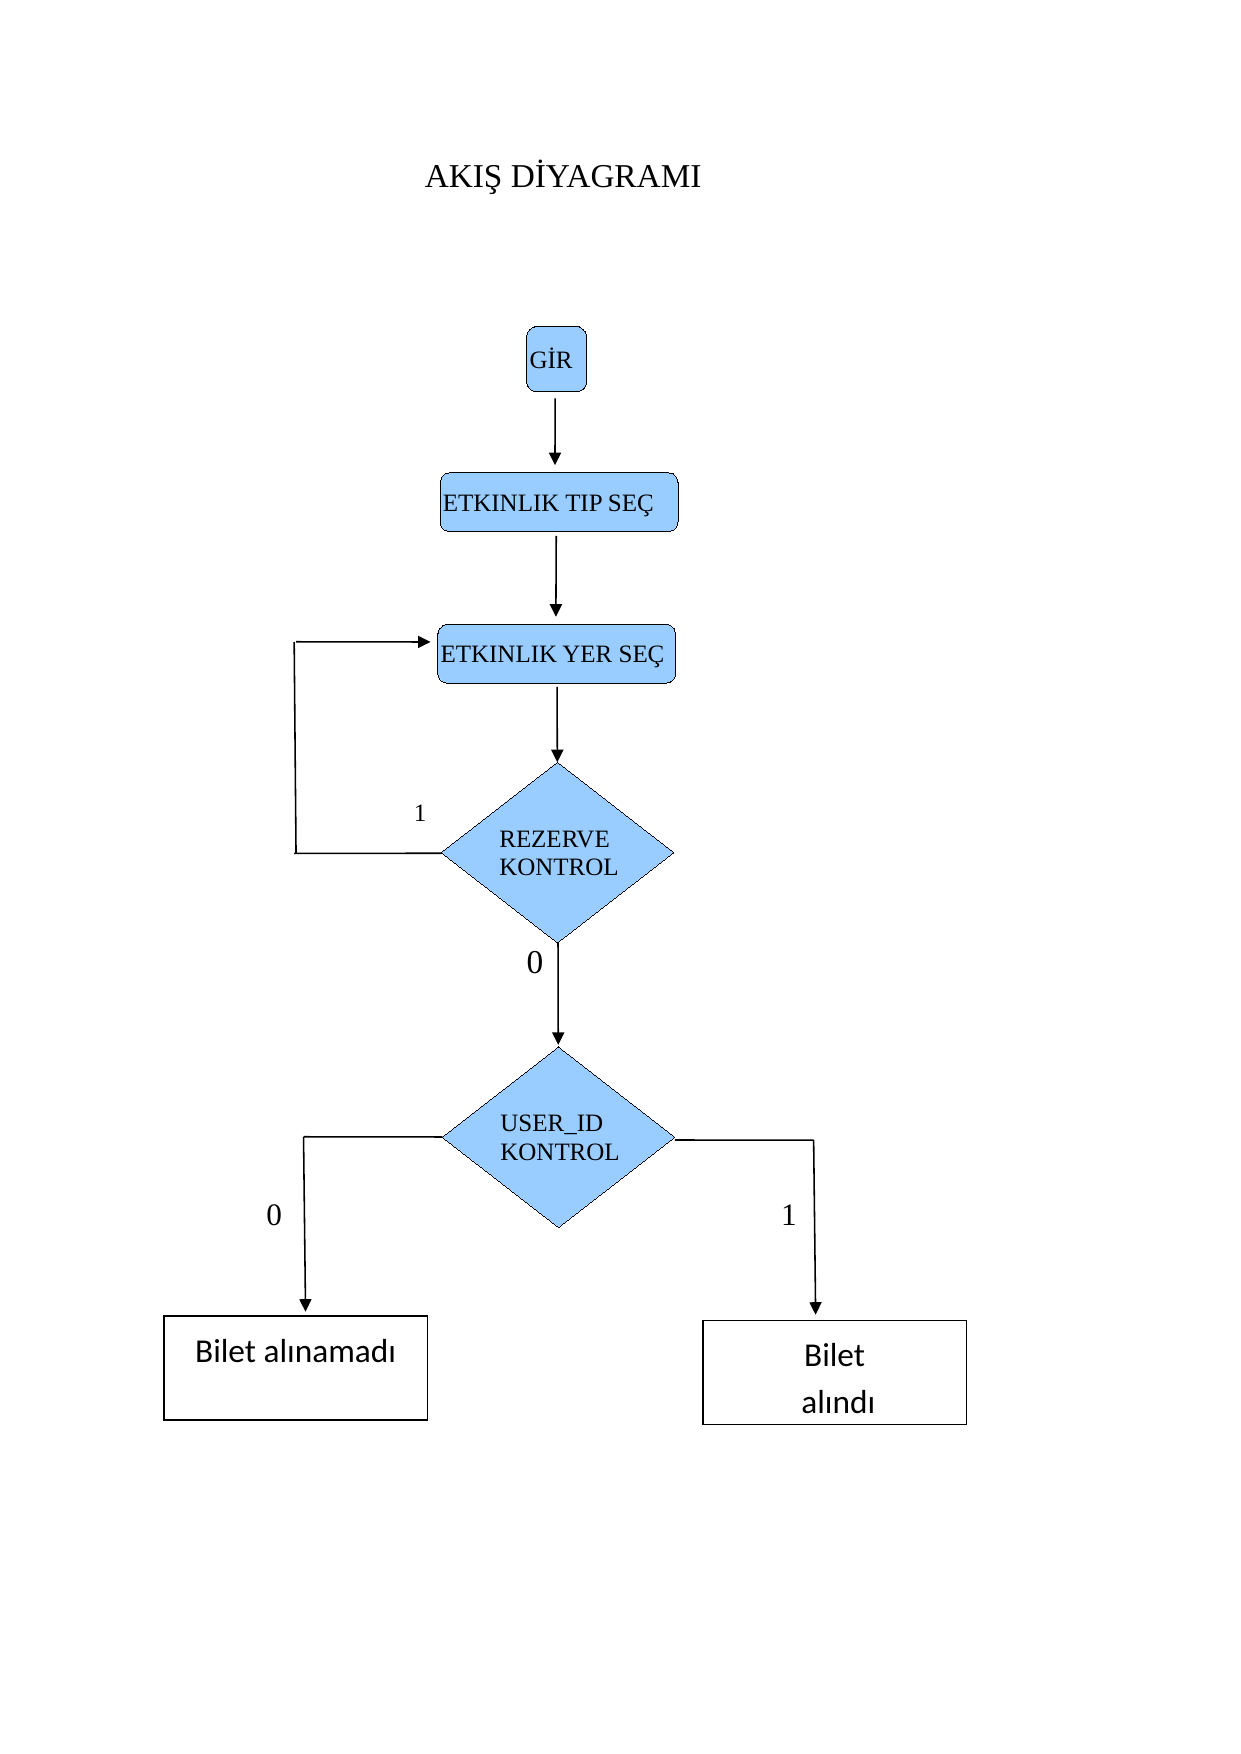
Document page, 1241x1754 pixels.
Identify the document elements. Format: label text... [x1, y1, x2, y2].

text AKIŞ DİYAGRAMI [118, 118, 1122, 252]
text 1 [297, 798, 509, 827]
text [118, 798, 295, 827]
text [606, 798, 1122, 827]
text 0 0 1 BÜTÜNLÜK KISILTLAMALARI [118, 942, 1122, 1627]
